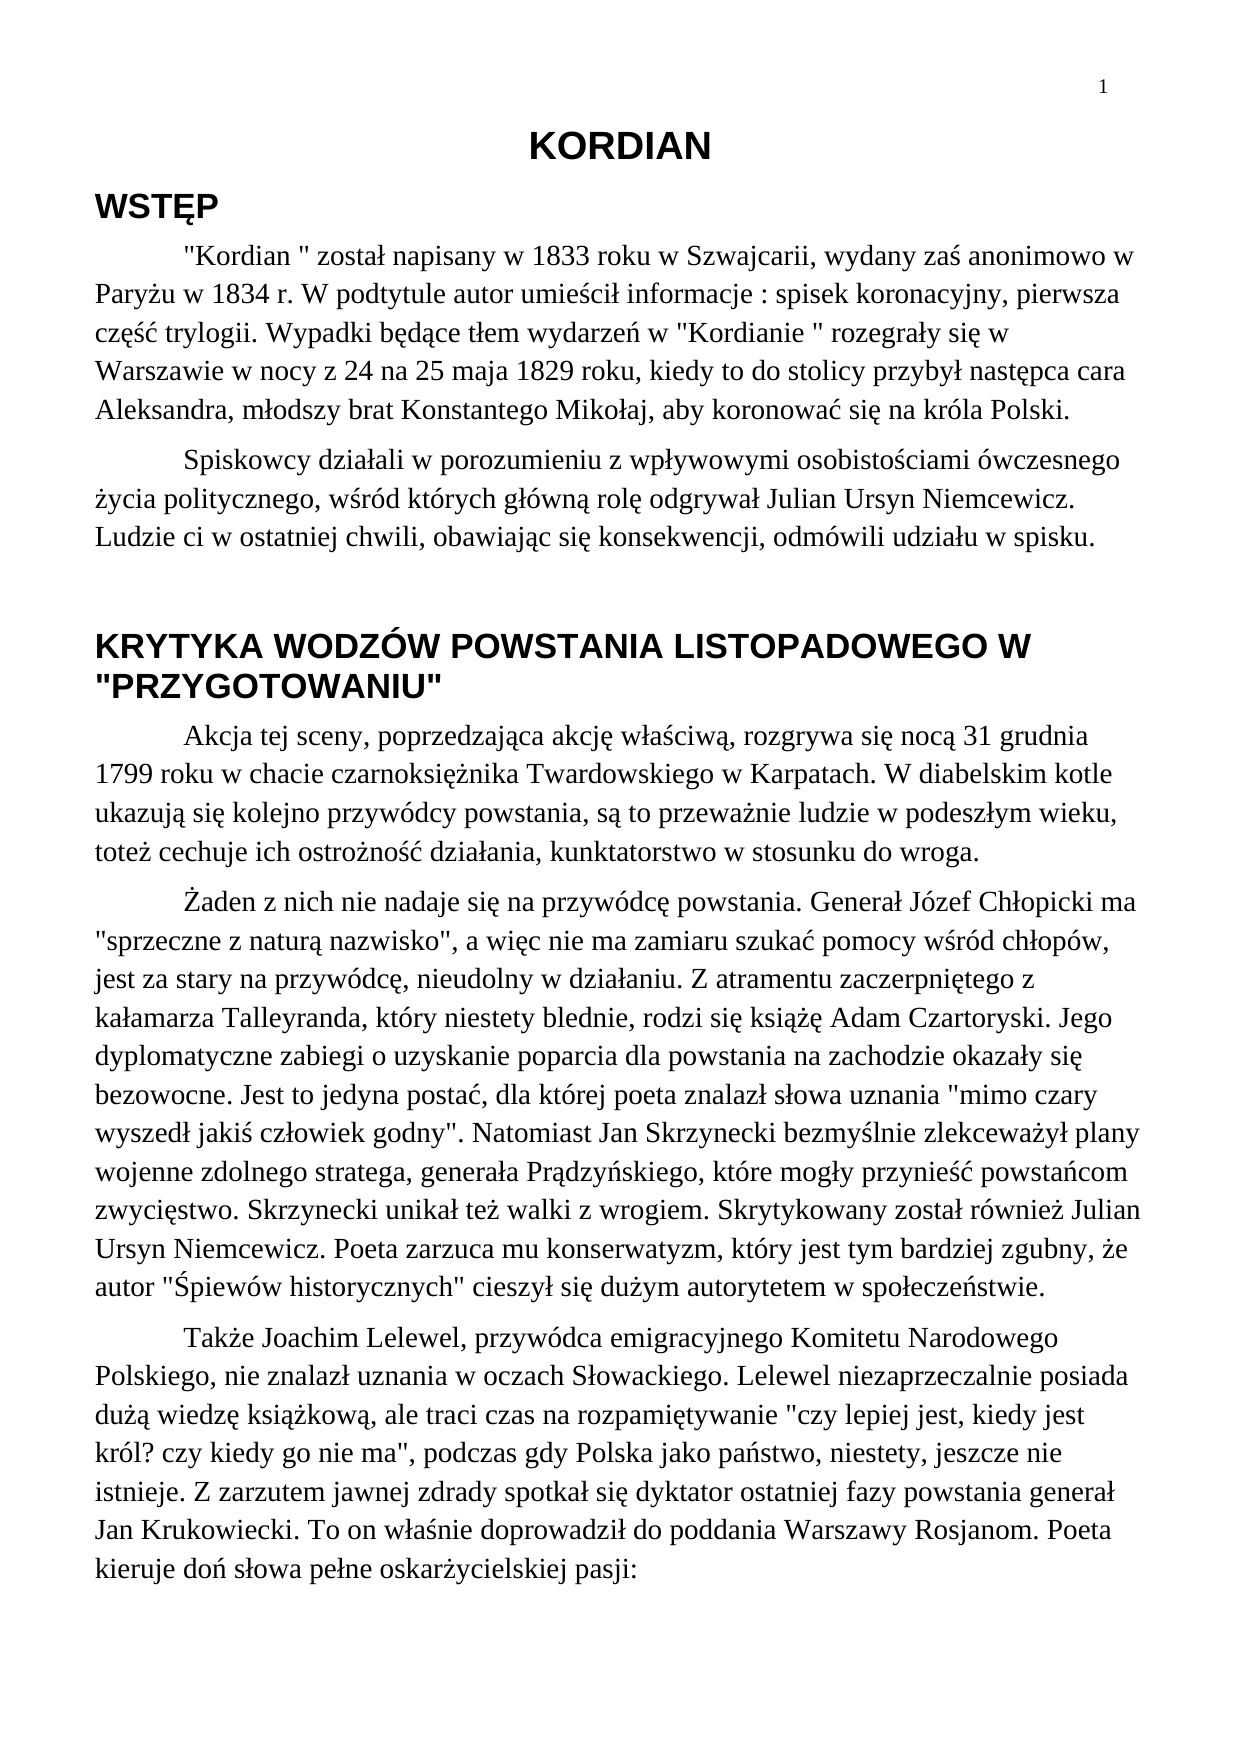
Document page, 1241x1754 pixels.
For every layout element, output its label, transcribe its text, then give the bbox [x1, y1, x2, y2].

subtitle WSTĘP [94, 186, 1146, 226]
text Akcja tej sceny, poprzedzająca akcję właściwą, rozgrywa się nocą 31 grudnia 1799 roku w chacie czarnoksiężnika Twardowskiego w Karpatach. W diabelskim kotle ukazują się kolejno przywódcy powstania, są to przeważnie ludzie w podeszłym wieku, toteż cechuje ich ostrożność działania, kunktatorstwo w stosunku do wroga. [94, 718, 1146, 867]
subtitle KORDIAN [94, 123, 1146, 168]
subtitle KRYTYKA WODZÓW POWSTANIA LISTOPADOWEGO W "PRZYGOTOWANIU" [94, 626, 1146, 706]
text Żaden z nich nie nadaje się na przywódcę powstania. Generał Józef Chłopicki ma "sprzeczne z naturą nazwisko", a więc nie ma zamiaru szukać pomocy wśród chłopów, jest za stary na przywódcę, nieudolny w działaniu. Z atramentu zaczerpniętego z kałamarza Talleyranda, który niestety blednie, rodzi się książę Adam Czartoryski. Jego dyplomatyczne zabiegi o uzyskanie poparcia dla powstania na zachodzie okazały się bezowocne. Jest to jedyna postać, dla której poeta znalazł słowa uznania "mimo czary wyszedł jakiś człowiek godny". Natomiast Jan Skrzynecki bezmyślnie zlekceważył plany wojenne zdolnego stratega, generała Prądzyńskiego, które mogły przynieść powstańcom zwycięstwo. Skrzynecki unikał też walki z wrogiem. Skrytykowany został również Julian Ursyn Niemcewicz. Poeta zarzuca mu konserwatyzm, który jest tym bardziej zgubny, że autor "Śpiewów historycznych" cieszył się dużym autorytetem w społeczeństwie. [94, 884, 1146, 1303]
text Także Joachim Lelewel, przywódca emigracyjnego Komitetu Narodowego Polskiego, nie znalazł uznania w oczach Słowackiego. Lelewel niezaprzeczalnie posiada dużą wiedzę książkową, ale traci czas na rozpamiętywanie "czy lepiej jest, kiedy jest król? czy kiedy go nie ma", podczas gdy Polska jako państwo, niestety, jeszcze nie istnieje. Z zarzutem jawnej zdrady spotkał się dyktator ostatniej fazy powstania generał Jan Krukowiecki. To on właśnie doprowadził do poddania Warszawy Rosjanom. Poeta kieruje doń słowa pełne oskarżycielskiej pasji: [94, 1320, 1146, 1584]
text Spiskowcy działali w porozumieniu z wpływowymi osobistościami ówczesnego życia politycznego, wśród których główną rolę odgrywał Julian Ursyn Niemcewicz. Ludzie ci w ostatniej chwili, obawiając się konsekwencji, odmówili udziału w spisku. [94, 442, 1146, 553]
text "Kordian " został napisany w 1833 roku w Szwajcarii, wydany zaś anonimowo w Paryżu w 1834 r. W podtytule autor umieścił informacje : spisek koronacyjny, pierwsza część trylogii. Wypadki będące tłem wydarzeń w "Kordianie " rozegrały się w Warszawie w nocy z 24 na 25 maja 1829 roku, kiedy to do stolicy przybył następca cara Aleksandra, młodszy brat Konstantego Mikołaj, aby koronować się na króla Polski. [94, 238, 1146, 426]
